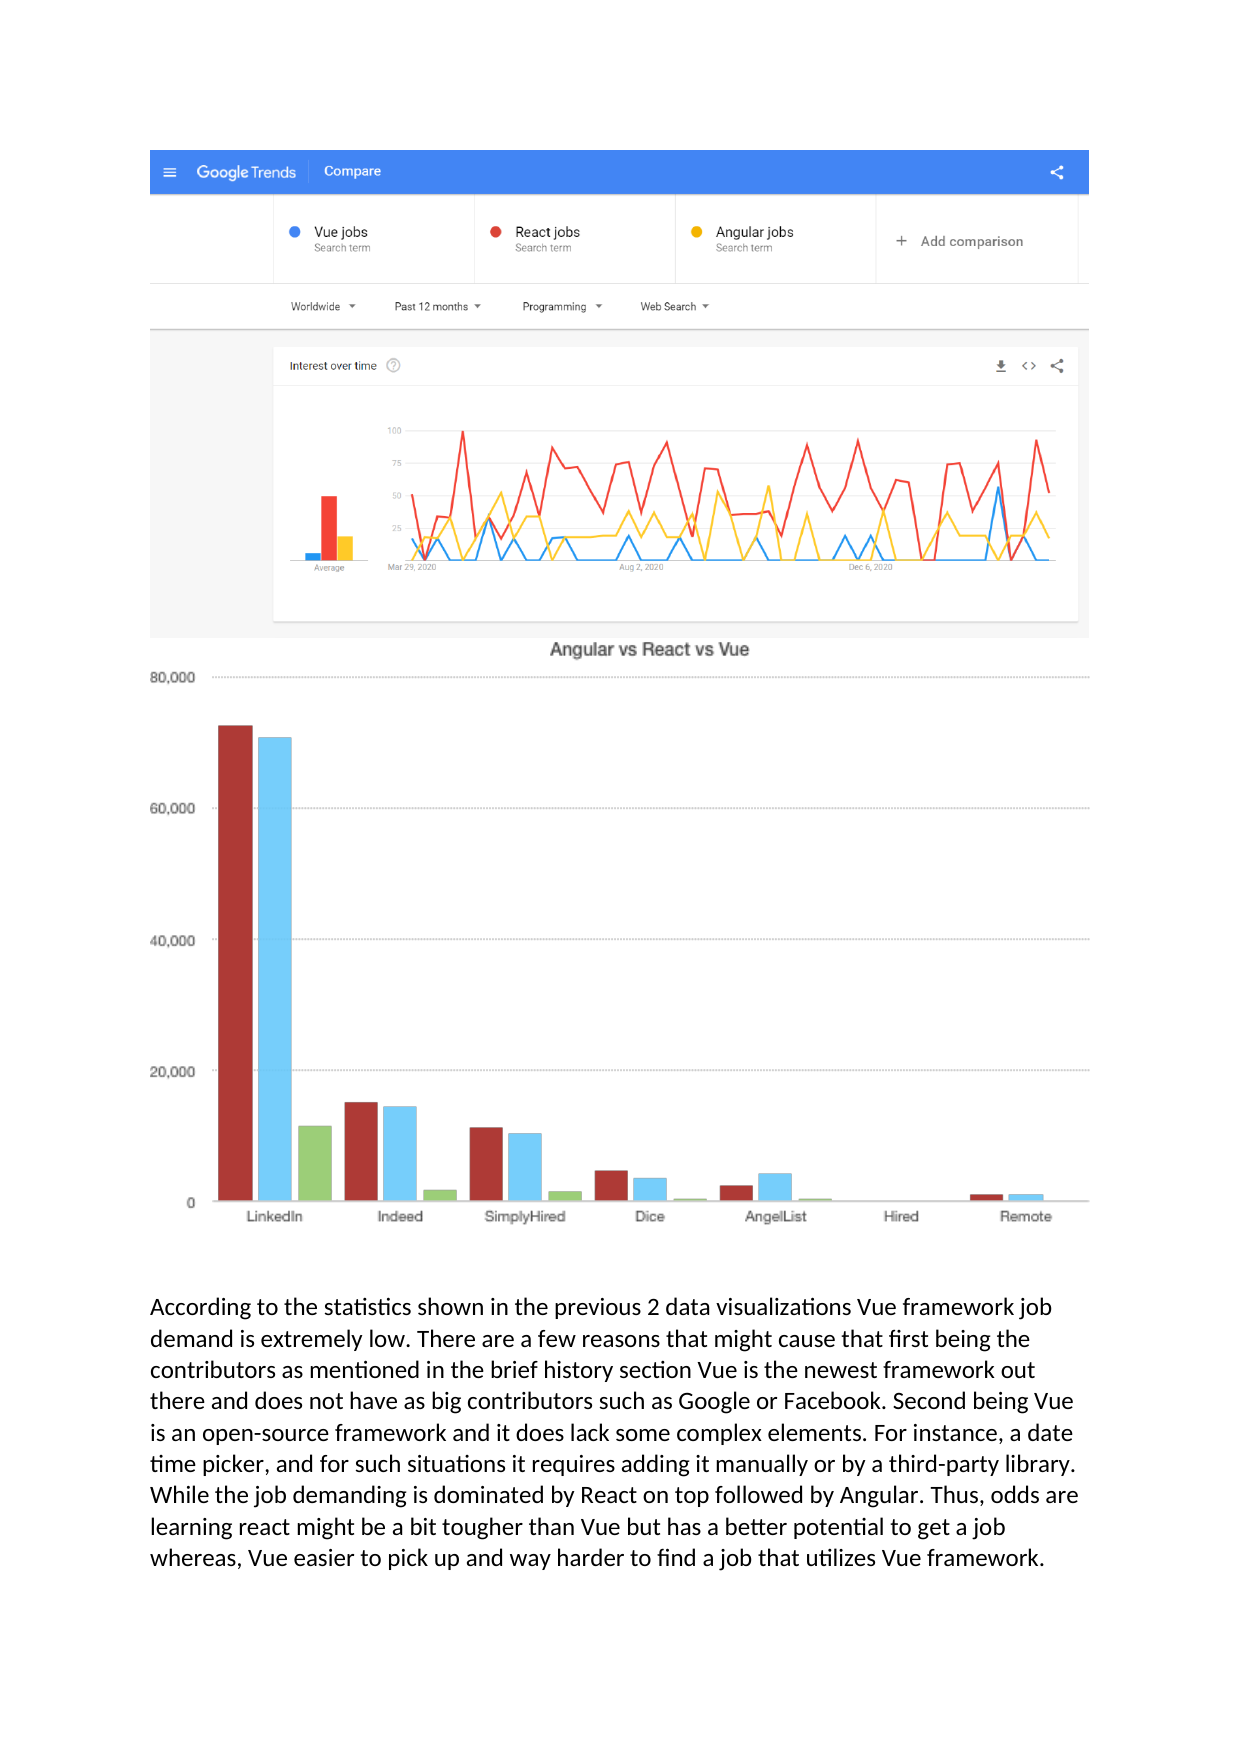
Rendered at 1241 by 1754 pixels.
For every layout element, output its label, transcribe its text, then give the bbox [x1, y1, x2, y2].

text According to the statistics shown in the previous 2 data visualizations Vue framework job demand is extremely low. There are a few reasons that might cause that first being the contributors as mentioned in the brief history section Vue is the newest framework out there and does not have as big contributors such as Google or Facebook. Second being Vue is an open-source framework and it does lack some complex elements. For instance, a date time picker, and for such situations it requires adding it manually or by a third-party library. While the job demanding is dominated by React on top followed by Angular. Thus, odds are learning react might be a bit tougher than Vue but has a better potential to get a job whereas, Vue easier to pick up and way harder to find a job that utilizes Vue framework. [150, 1291, 1090, 1573]
